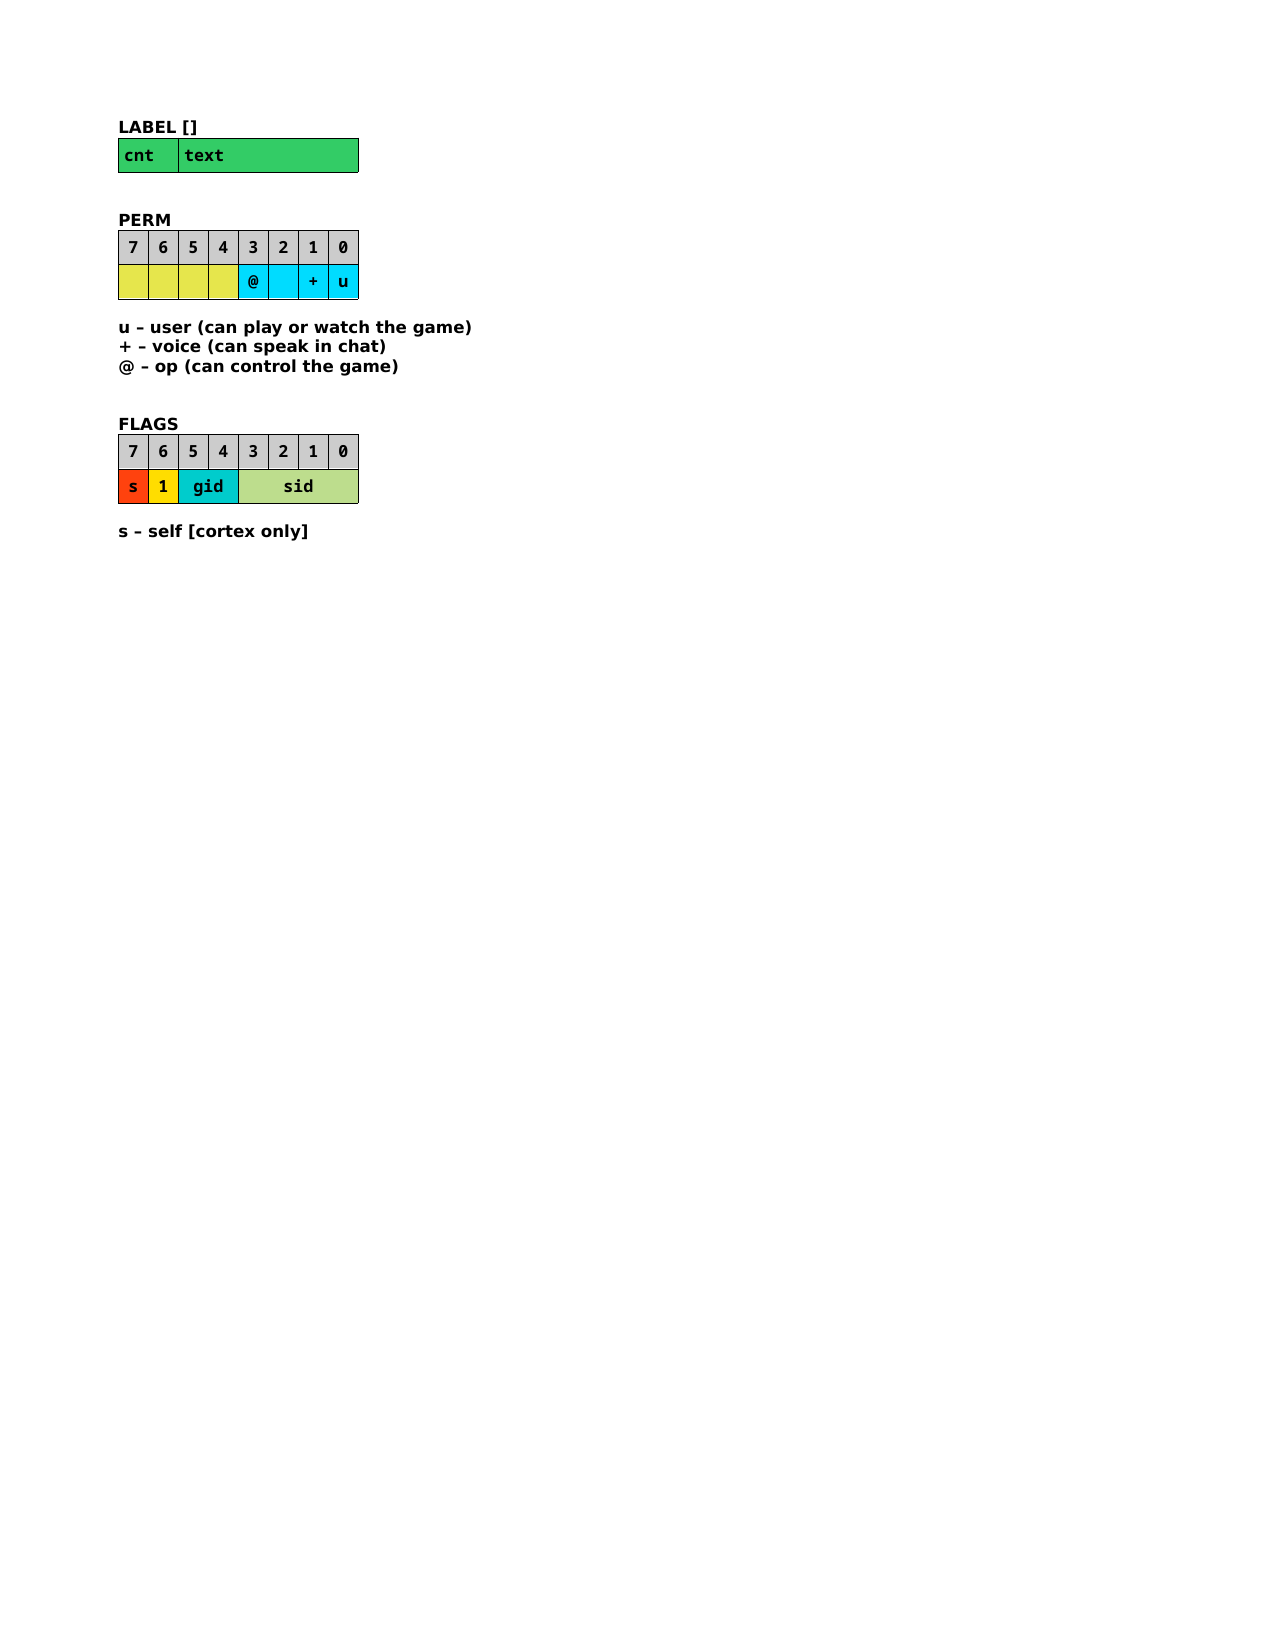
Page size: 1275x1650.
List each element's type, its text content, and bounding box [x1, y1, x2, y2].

text s – self [cortex only] [118, 522, 1157, 542]
table_cell s [119, 470, 148, 503]
table_header cnt [119, 139, 178, 172]
table_cell @ [239, 265, 268, 298]
table_header 3 [239, 435, 268, 468]
table_header 2 [269, 231, 298, 264]
table_cell + [299, 265, 328, 298]
table_header 0 [329, 231, 358, 264]
table_header 4 [209, 435, 238, 468]
table_header 0 [329, 435, 358, 468]
table_cell sid [239, 470, 358, 503]
table_header 1 [299, 435, 328, 468]
table_header 6 [149, 231, 178, 264]
table_header 7 [119, 231, 148, 264]
table_header 4 [209, 231, 238, 264]
table_header 5 [179, 435, 208, 468]
text FLAGS [118, 415, 1157, 434]
text PERM [118, 211, 1157, 230]
text LABEL [] [118, 118, 1157, 137]
table_cell gid [179, 470, 238, 503]
table_header 1 [299, 231, 328, 264]
table_header 2 [269, 435, 298, 468]
table_header 5 [179, 231, 208, 264]
table_cell [179, 265, 208, 298]
table_cell 1 [149, 470, 178, 503]
table_cell [209, 265, 238, 298]
table_cell [269, 265, 298, 298]
text @ – op (can control the game) [118, 357, 1157, 376]
text u – user (can play or watch the game) [118, 318, 1157, 337]
text + – voice (can speak in chat) [118, 337, 1157, 357]
table_header text [179, 139, 358, 172]
table_header 7 [119, 435, 148, 468]
table_header 6 [149, 435, 178, 468]
table_header 3 [239, 231, 268, 264]
table_cell [119, 265, 148, 298]
table_cell u [329, 265, 358, 298]
table_cell [149, 265, 178, 298]
